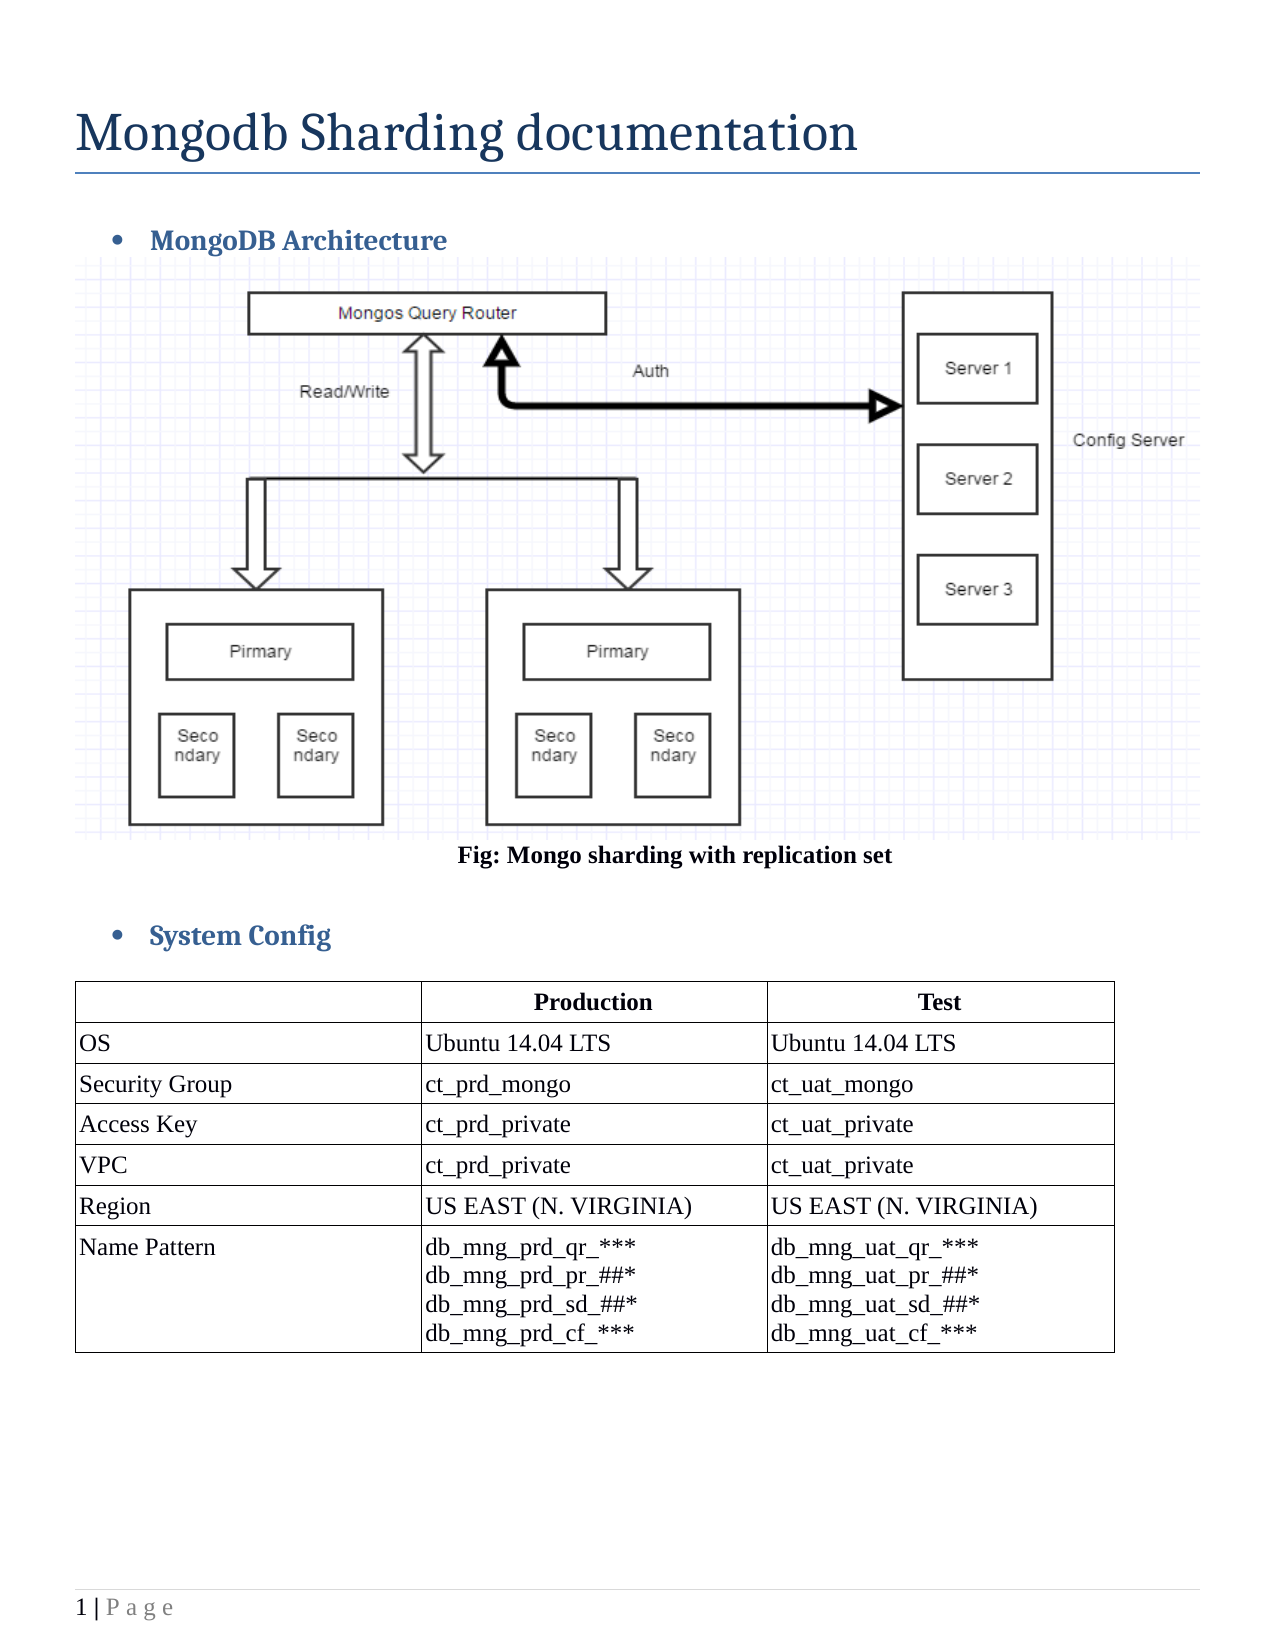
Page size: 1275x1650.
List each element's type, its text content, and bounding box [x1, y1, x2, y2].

table_cell ct_uat_private [768, 1104, 1114, 1144]
picture [75, 257, 1200, 840]
table_header Test [768, 982, 1114, 1022]
table_cell Security Group [76, 1064, 421, 1103]
subtitle System Config [112, 919, 1200, 952]
table_cell Ubuntu 14.04 LTS [768, 1023, 1114, 1062]
table_cell db_mng_prd_qr_*** db_mng_prd_pr_##* db_mng_prd_sd_##* db_mng_prd_cf_*** [422, 1226, 767, 1352]
table_cell ct_prd_private [422, 1104, 767, 1144]
table_cell ct_prd_mongo [422, 1064, 767, 1103]
table_cell Region [76, 1186, 421, 1225]
table_cell ct_uat_private [768, 1145, 1114, 1184]
title Mongodb Sharding documentation [75, 101, 1200, 172]
table_cell US EAST (N. VIRGINIA) [768, 1186, 1114, 1225]
table_header [76, 982, 421, 1022]
table_cell db_mng_uat_qr_*** db_mng_uat_pr_##* db_mng_uat_sd_##* db_mng_uat_cf_*** [768, 1226, 1114, 1352]
table_cell ct_uat_mongo [768, 1064, 1114, 1103]
table_cell ct_prd_private [422, 1145, 767, 1184]
table_cell Ubuntu 14.04 LTS [422, 1023, 767, 1062]
table_cell Name Pattern [76, 1226, 421, 1352]
text Fig: Mongo sharding with replication set [75, 840, 1200, 869]
subtitle MongoDB Architecture [112, 224, 1200, 257]
table_cell US EAST (N. VIRGINIA) [422, 1186, 767, 1225]
table_cell VPC [76, 1145, 421, 1184]
table_cell Access Key [76, 1104, 421, 1144]
table_header Production [422, 982, 767, 1022]
table_cell OS [76, 1023, 421, 1062]
